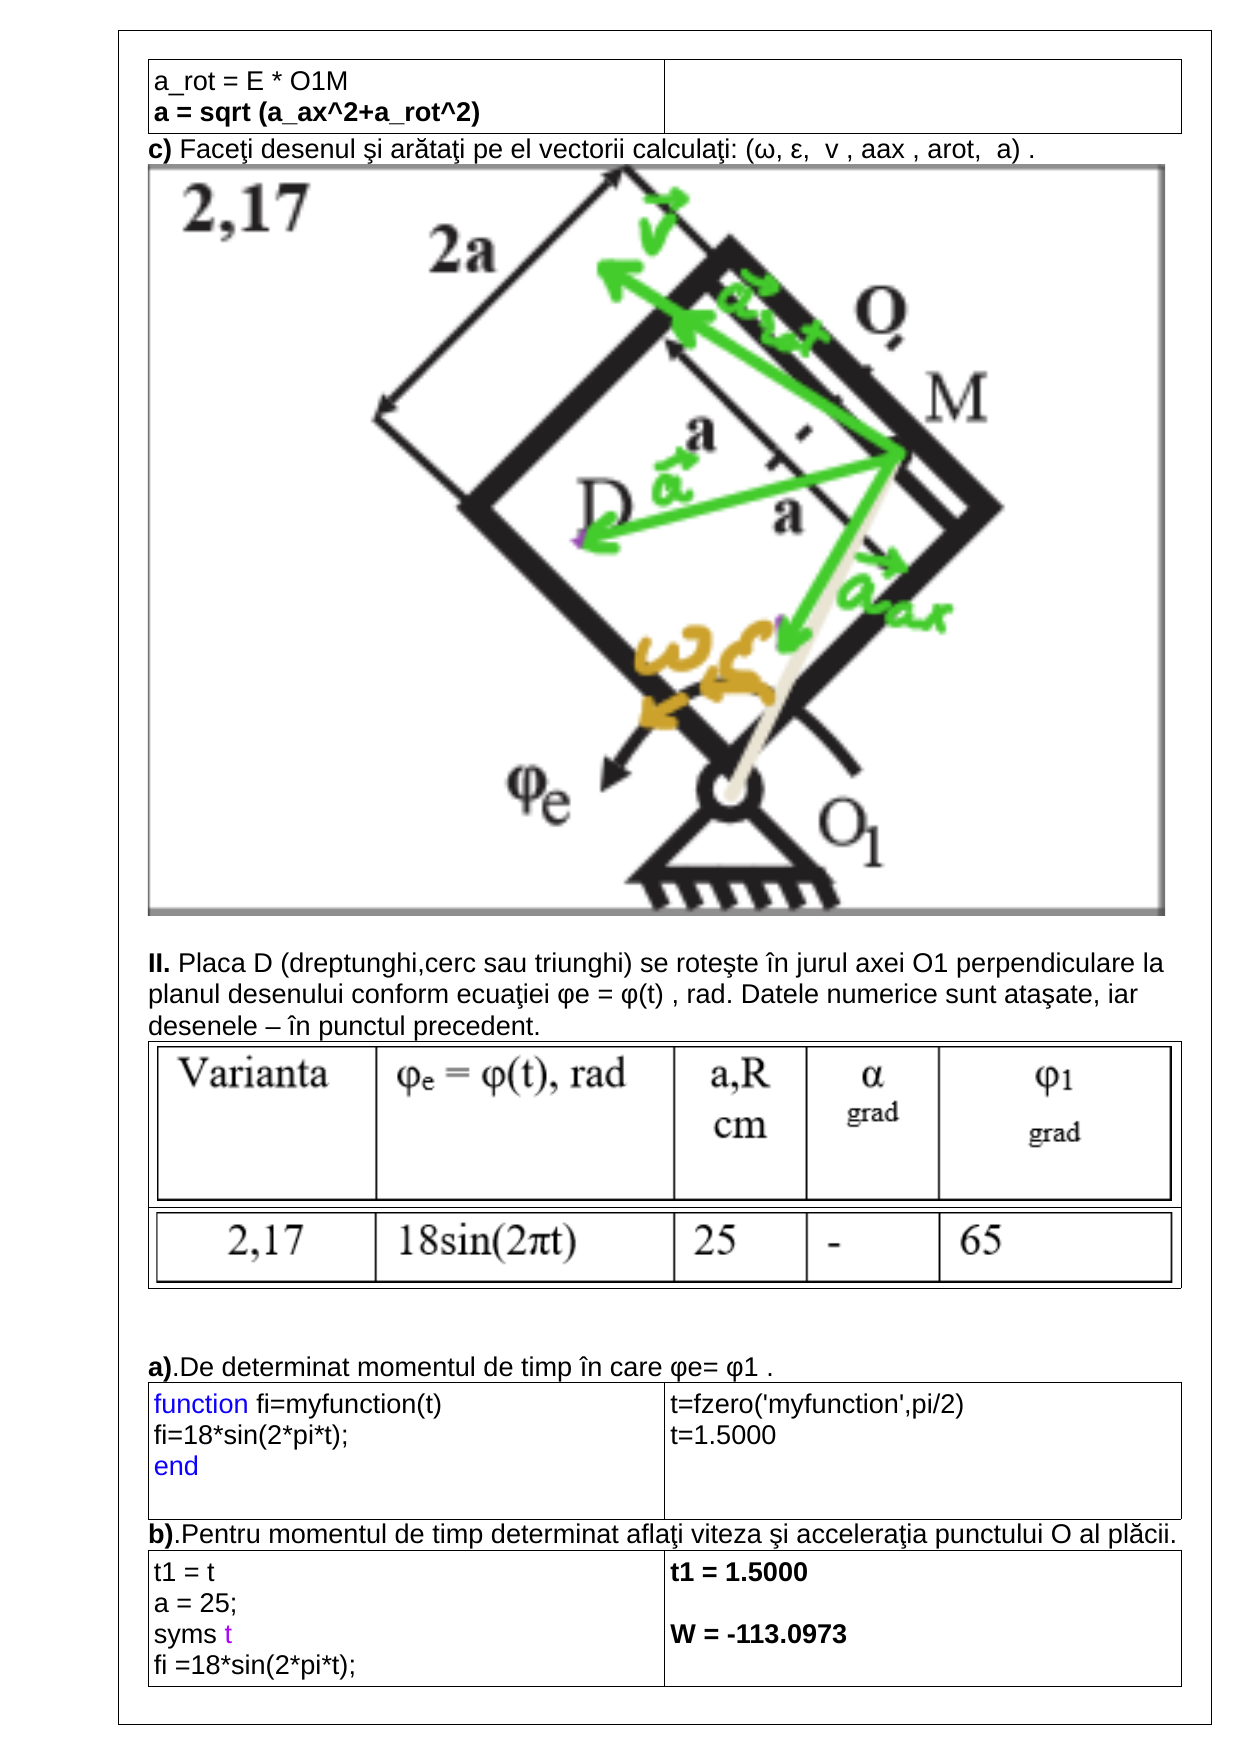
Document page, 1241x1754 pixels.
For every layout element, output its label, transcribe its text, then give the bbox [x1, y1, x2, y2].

text c) Faceţi desenul şi arătaţi pe el vectorii calculaţi: (ω, ε, v , aax , arot, a) . [148, 134, 1181, 164]
text II. Placa D (dreptunghi,cerc sau triunghi) se roteşte în jurul axei O1 perpendiculare la planul desenului conform ecuaţiei φe = φ(t) , rad. Datele numerice sunt ataşate, iar desenele – în punctul precedent. [148, 947, 1181, 1041]
text b).Pentru momentul de timp determinat aflaţi viteza şi acceleraţia punctului O al plăcii. [148, 1520, 1181, 1550]
picture [156, 1212, 1173, 1283]
table_header [149, 1042, 1181, 1207]
text a).De determinat momentul de timp în care φe= φ1 . [148, 1351, 1181, 1382]
table_header t1 = 1.5000 W = -113.0973 [665, 1551, 1181, 1686]
table_header a_rot = E * O1M a = sqrt (a_ax^2+a_rot^2) [149, 60, 664, 133]
table_header t1 = t a = 25; syms t fi =18*sin(2*pi*t); [149, 1551, 664, 1686]
picture [157, 1046, 1172, 1201]
table_header t=fzero('myfunction',pi/2) t=1.5000 [665, 1383, 1181, 1518]
table_header function fi=myfunction(t) fi=18*sin(2*pi*t); end [149, 1383, 664, 1518]
table_cell [149, 1208, 1181, 1288]
table_header [665, 60, 1181, 133]
picture [147, 164, 1166, 916]
